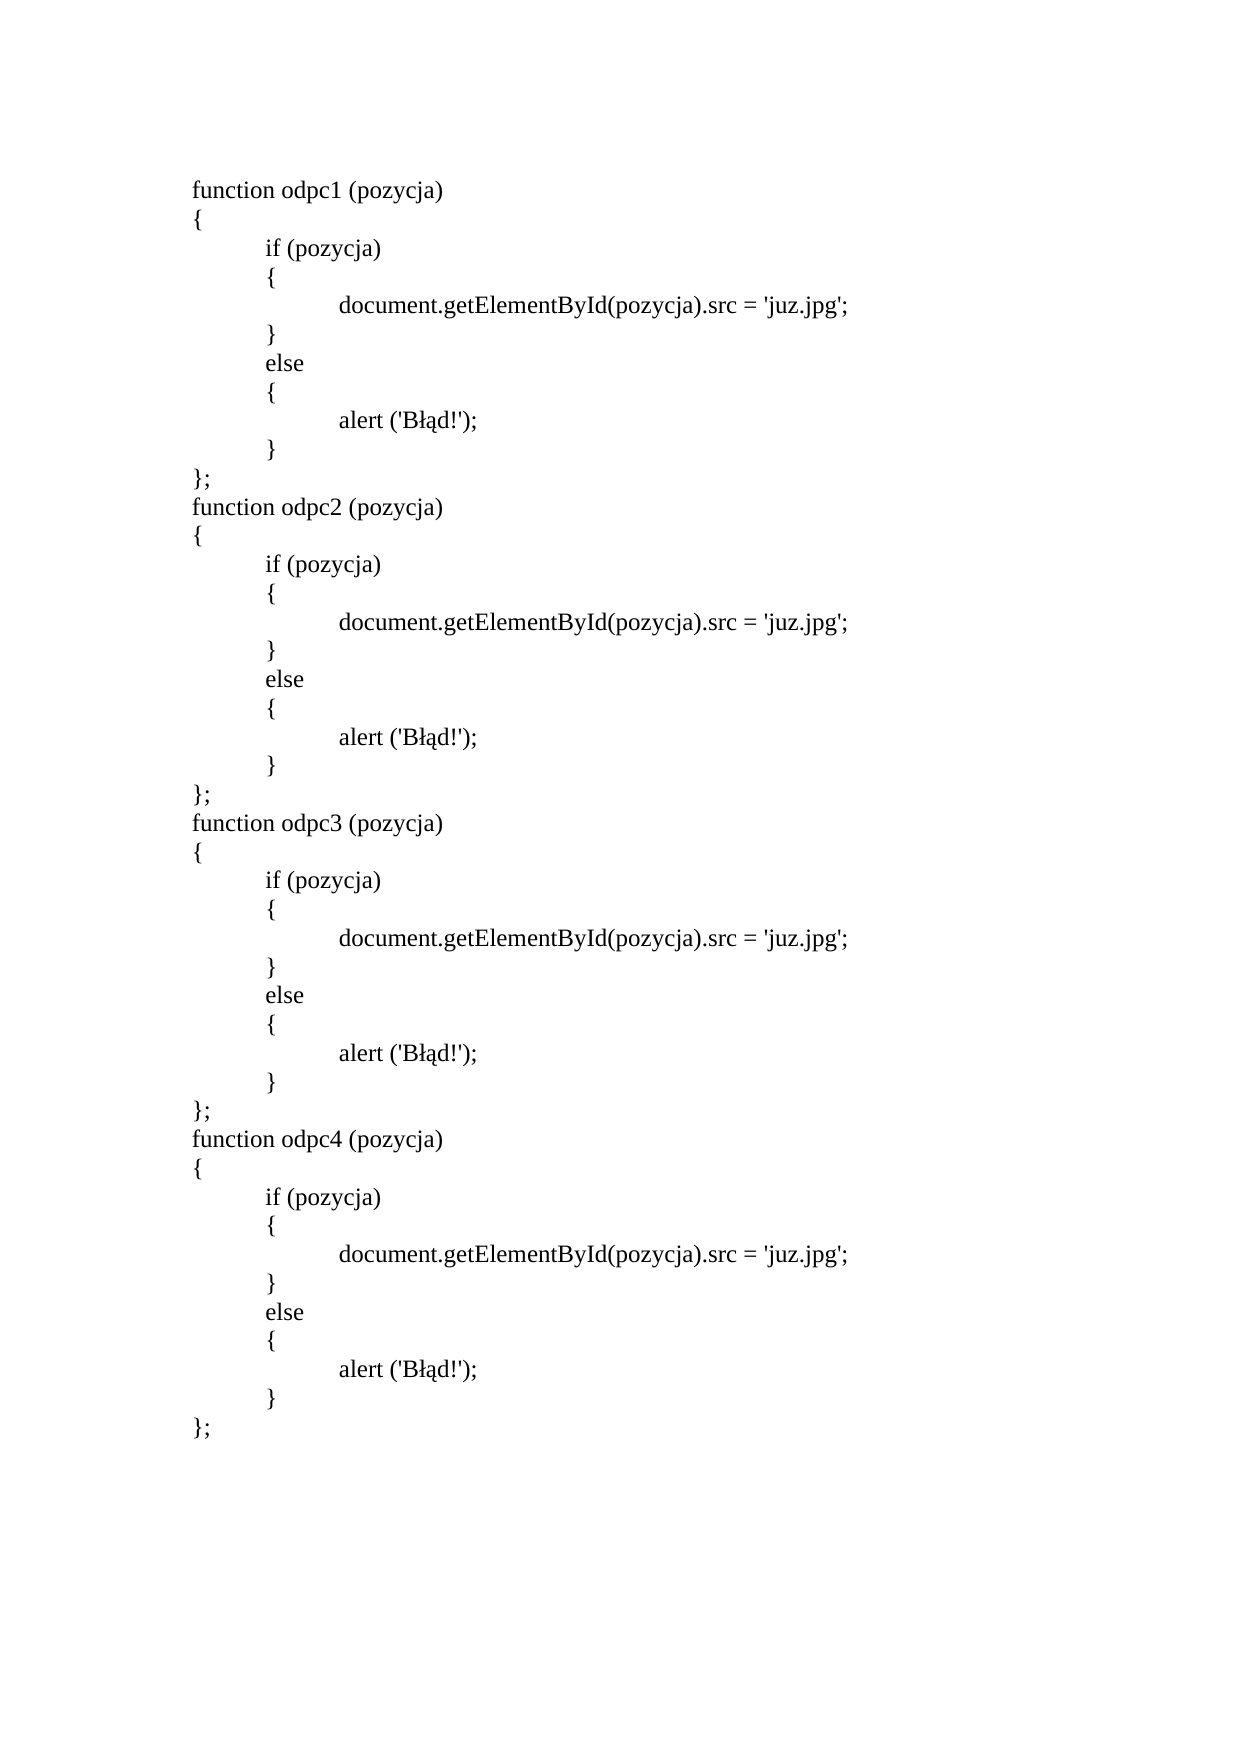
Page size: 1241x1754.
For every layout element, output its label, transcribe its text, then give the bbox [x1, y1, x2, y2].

text alert ('Błąd!'); [118, 1038, 1122, 1067]
text }; [118, 1096, 1122, 1124]
text { [118, 1211, 1122, 1239]
text function odpc4 (pozycja) [118, 1124, 1122, 1153]
text { [118, 1009, 1122, 1038]
text } [118, 751, 1122, 779]
text { [118, 894, 1122, 923]
text } [118, 319, 1122, 348]
text else [118, 664, 1122, 693]
text function odpc2 (pozycja) [118, 492, 1122, 521]
text alert ('Błąd!'); [118, 1354, 1122, 1383]
text alert ('Błąd!'); [118, 406, 1122, 434]
text document.getElementById(pozycja).src = 'juz.jpg'; [118, 923, 1122, 952]
text { [118, 521, 1122, 549]
text } [118, 952, 1122, 981]
text }; [118, 1412, 1122, 1441]
text { [118, 693, 1122, 722]
text if (pozycja) [118, 866, 1122, 894]
text if (pozycja) [118, 1182, 1122, 1211]
text } [118, 1383, 1122, 1412]
text else [118, 348, 1122, 377]
text }; [118, 779, 1122, 808]
text { [118, 578, 1122, 607]
text alert ('Błąd!'); [118, 722, 1122, 751]
text } [118, 434, 1122, 463]
text function odpc3 (pozycja) [118, 808, 1122, 837]
text { [118, 1326, 1122, 1354]
text else [118, 1297, 1122, 1326]
text }; [118, 463, 1122, 492]
text if (pozycja) [118, 233, 1122, 262]
text } [118, 1268, 1122, 1297]
text } [118, 636, 1122, 664]
text { [118, 204, 1122, 233]
text { [118, 377, 1122, 406]
text document.getElementById(pozycja).src = 'juz.jpg'; [118, 291, 1122, 319]
text else [118, 981, 1122, 1009]
text } [118, 1067, 1122, 1096]
text { [118, 1153, 1122, 1182]
text { [118, 837, 1122, 866]
text { [118, 262, 1122, 291]
text function odpc1 (pozycja) [118, 176, 1122, 204]
text document.getElementById(pozycja).src = 'juz.jpg'; [118, 607, 1122, 636]
text if (pozycja) [118, 549, 1122, 578]
text document.getElementById(pozycja).src = 'juz.jpg'; [118, 1239, 1122, 1268]
